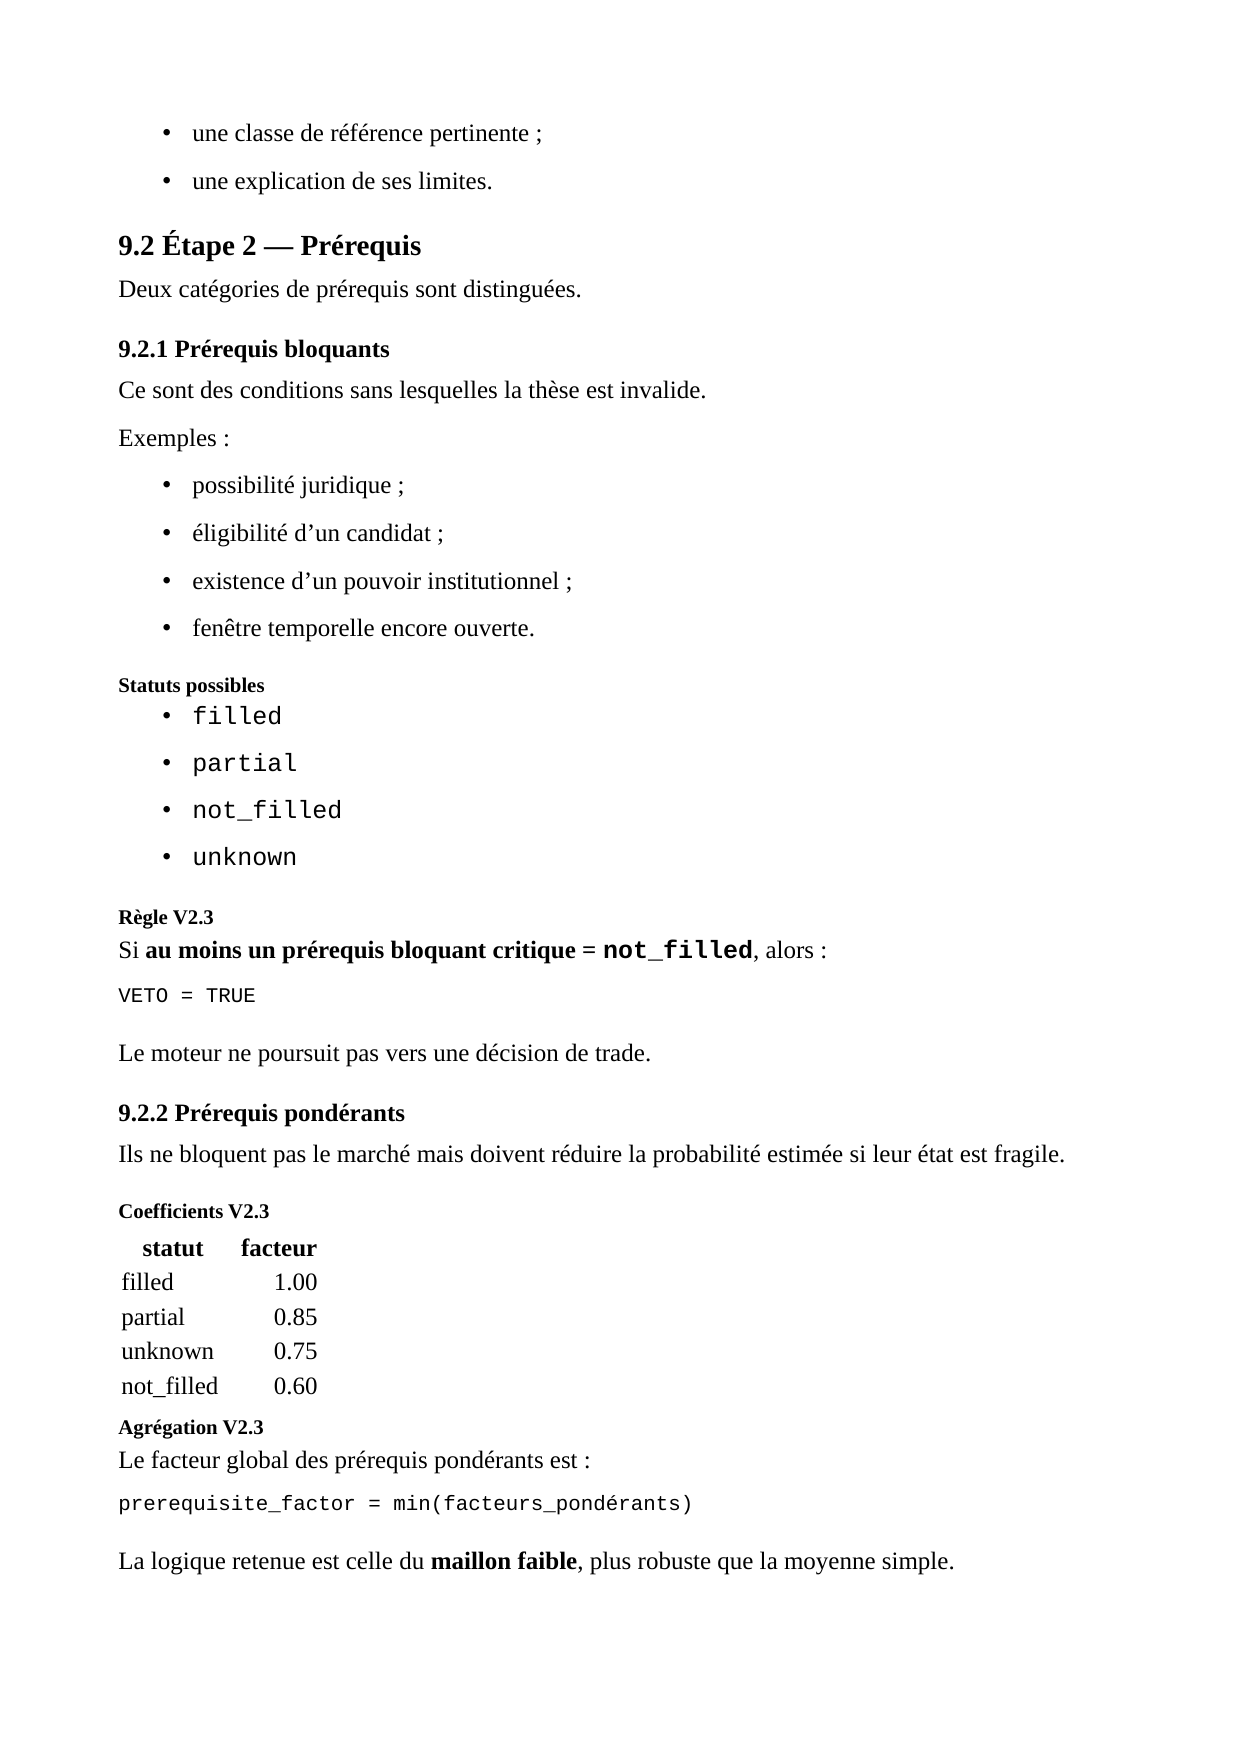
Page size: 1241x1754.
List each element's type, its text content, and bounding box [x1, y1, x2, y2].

list existence d’un pouvoir institutionnel ; [162, 566, 1122, 594]
subtitle 9.2 Étape 2 — Prérequis [118, 228, 1122, 261]
table_cell 0.85 [228, 1299, 320, 1333]
subtitle Coefficients V2.3 [118, 1199, 1122, 1223]
table_cell filled [118, 1264, 228, 1299]
table_cell not_filled [118, 1368, 228, 1403]
text prerequisite_factor = min(facteurs_pondérants) [118, 1493, 1122, 1517]
subtitle Règle V2.3 [118, 904, 1122, 929]
text VETO = TRUE [118, 985, 1122, 1008]
table_cell 0.75 [228, 1334, 320, 1368]
text Ce sont des conditions sans lesquelles la thèse est invalide. [118, 375, 1122, 404]
list partial [162, 751, 1122, 779]
text Exemples : [118, 423, 1122, 452]
table_header facteur [228, 1230, 320, 1264]
subtitle 9.2.2 Prérequis pondérants [118, 1098, 1122, 1127]
table_cell 0.60 [228, 1368, 320, 1403]
table_cell 1.00 [228, 1264, 320, 1299]
list fenêtre temporelle encore ouverte. [162, 613, 1122, 642]
text La logique retenue est celle du maillon faible, plus robuste que la moyenne simple. [118, 1546, 1122, 1575]
text Ils ne bloquent pas le marché mais doivent réduire la probabilité estimée si leur état est fragile. [118, 1139, 1122, 1168]
list possibilité juridique ; [162, 471, 1122, 499]
list une explication de ses limites. [162, 166, 1122, 194]
text Deux catégories de prérequis sont distinguées. [118, 274, 1122, 303]
subtitle 9.2.1 Prérequis bloquants [118, 334, 1122, 363]
table_cell partial [118, 1299, 228, 1333]
list une classe de référence pertinente ; [162, 118, 1122, 147]
list filled [162, 704, 1122, 732]
subtitle Statuts possibles [118, 673, 1122, 697]
text Le facteur global des prérequis pondérants est : [118, 1446, 1122, 1474]
text Si au moins un prérequis bloquant critique = not_filled, alors : [118, 935, 1122, 966]
table_cell unknown [118, 1334, 228, 1368]
subtitle Agrégation V2.3 [118, 1415, 1122, 1439]
text Le moteur ne poursuit pas vers une décision de trade. [118, 1038, 1122, 1067]
list éligibilité d’un candidat ; [162, 518, 1122, 547]
table_header statut [118, 1230, 228, 1264]
list not_filled [162, 798, 1122, 826]
list unknown [162, 845, 1122, 873]
